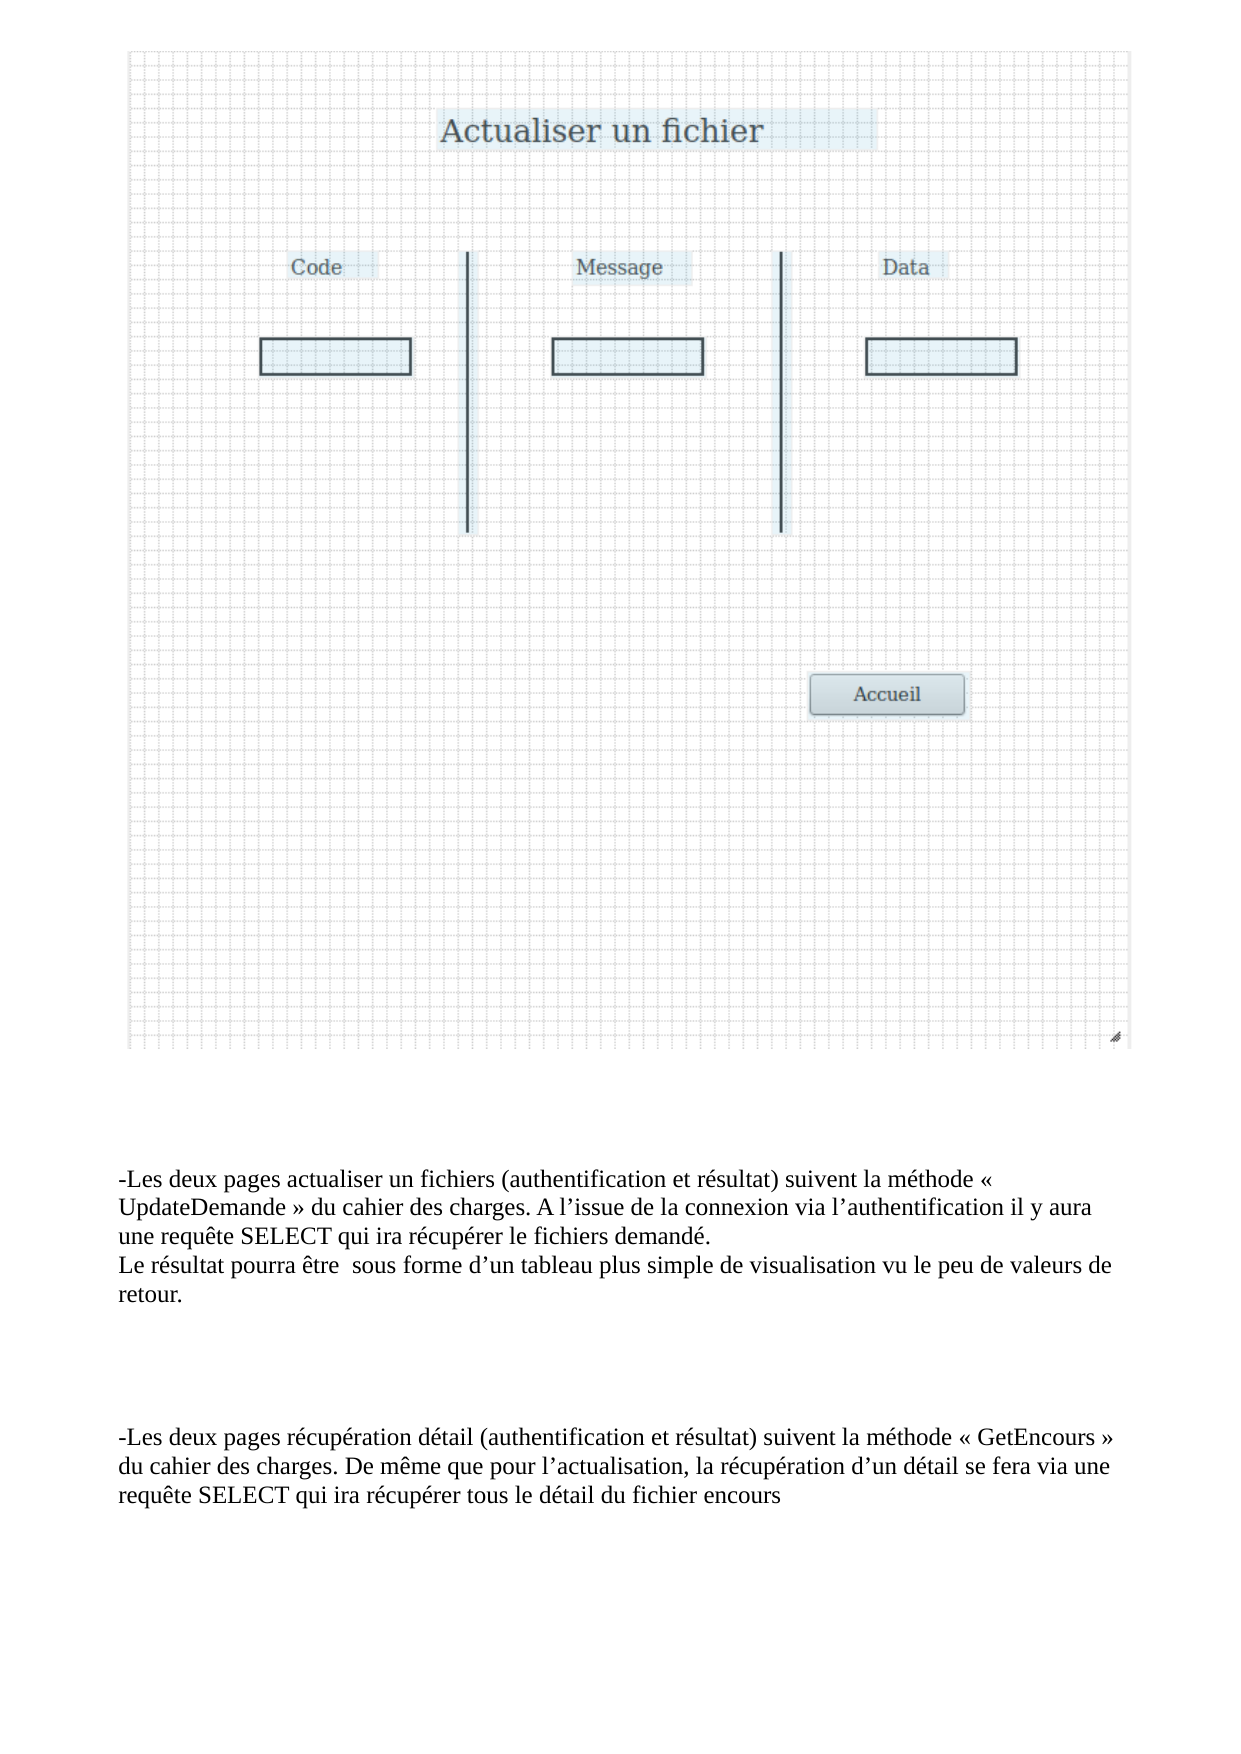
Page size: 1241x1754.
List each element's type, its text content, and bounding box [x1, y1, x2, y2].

picture [127, 51, 1132, 1049]
text -Les deux pages récupération détail (authentification et résultat) suivent la méthode « GetEncours » du cahier des charges. De même que pour l’actualisation, la récupération d’un détail se fera via une requête SELECT qui ira récupérer tous le détail du fichier encours [118, 1422, 1122, 1509]
text Le résultat pourra être sous forme d’un tableau plus simple de visualisation vu le peu de valeurs de retour. [118, 1250, 1122, 1307]
text -Les deux pages actualiser un fichiers (authentification et résultat) suivent la méthode « UpdateDemande » du cahier des charges. A l’issue de la connexion via l’authentification il y aura une requête SELECT qui ira récupérer le fichiers demandé. [118, 1164, 1122, 1250]
